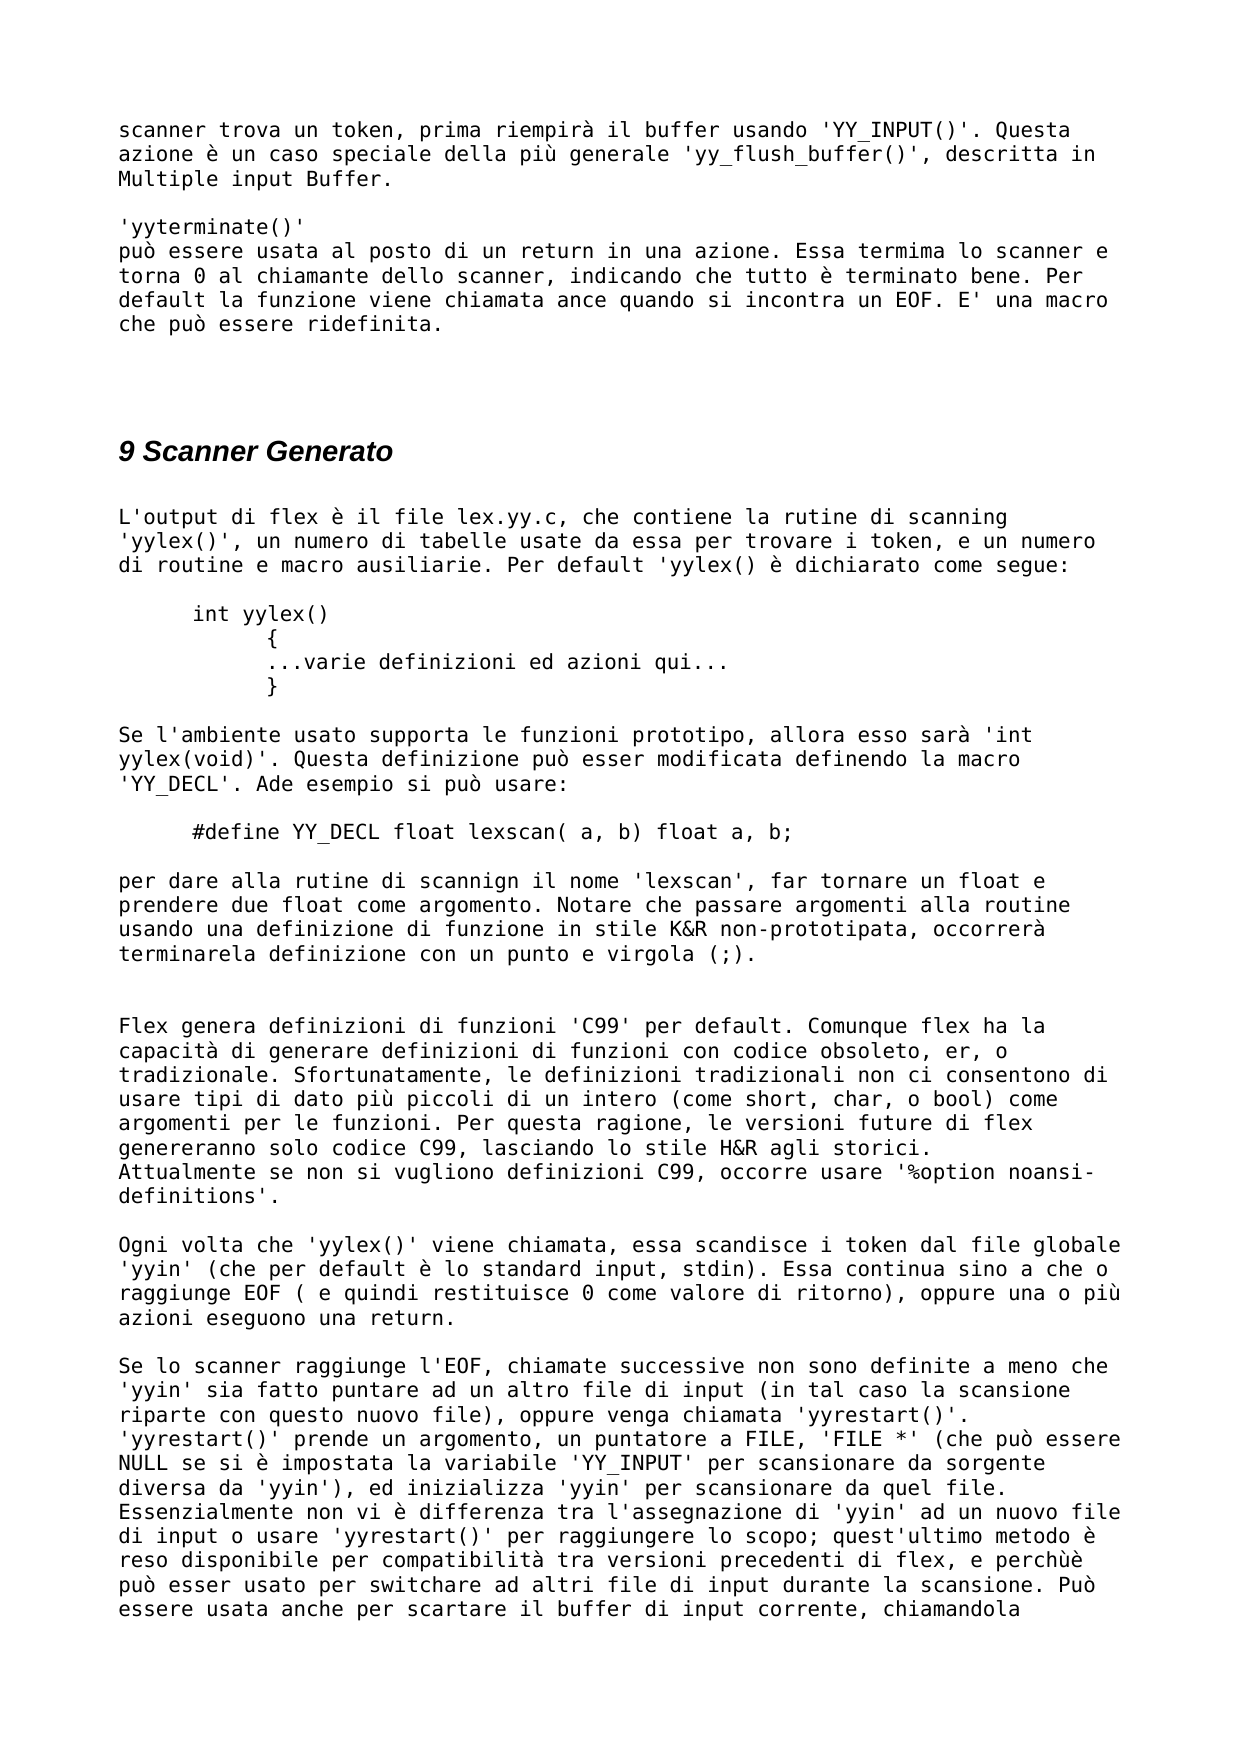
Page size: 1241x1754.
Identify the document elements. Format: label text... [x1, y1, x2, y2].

text Essenzialmente non vi è differenza tra l'assegnazione di 'yyin' ad un nuovo file di input o usare 'yyrestart()' per raggiungere lo scopo; quest'ultimo metodo è reso disponibile per compatibilità tra versioni precedenti di flex, e perchùè può esser usato per switchare ad altri file di input durante la scansione. Può essere usata anche per scartare il buffer di input corrente, chiamandola [118, 1500, 1122, 1621]
text per dare alla rutine di scannign il nome 'lexscan', far tornare un float e prendere due float come argomento. Notare che passare argomenti alla routine usando una definizione di funzione in stile K&R non-prototipata, occorrerà terminarela definizione con un punto e virgola (;). [118, 869, 1122, 966]
text ...varie definizioni ed azioni qui... [118, 650, 1122, 674]
text Se l'ambiente usato supporta le funzioni prototipo, allora esso sarà 'int yylex(void)'. Questa definizione può esser modificata definendo la macro 'YY_DECL'. Ade esempio si può usare: [118, 723, 1122, 796]
text scanner trova un token, prima riempirà il buffer usando 'YY_INPUT()'. Questa azione è un caso speciale della più generale 'yy_flush_buffer()', descritta in Multiple input Buffer. [118, 118, 1122, 191]
text può essere usata al posto di un return in una azione. Essa termima lo scanner e torna 0 al chiamante dello scanner, indicando che tutto è terminato bene. Per default la funzione viene chiamata ance quando si incontra un EOF. E' una macro che può essere ridefinita. [118, 239, 1122, 337]
subtitle 9 Scanner Generato [118, 434, 1122, 468]
text Attualmente se non si vugliono definizioni C99, occorre usare '%option noansi-definitions'. [118, 1160, 1122, 1208]
text Se lo scanner raggiunge l'EOF, chiamate successive non sono definite a meno che 'yyin' sia fatto puntare ad un altro file di input (in tal caso la scansione riparte con questo nuovo file), oppure venga chiamata 'yyrestart()'. [118, 1354, 1122, 1427]
text 'yyterminate()' [118, 215, 1122, 239]
text int yylex() [118, 602, 1122, 626]
text #define YY_DECL float lexscan( a, b) float a, b; [118, 820, 1122, 844]
text } [118, 674, 1122, 699]
text Flex genera definizioni di funzioni 'C99' per default. Comunque flex ha la capacità di generare definizioni di funzioni con codice obsoleto, er, o tradizionale. Sfortunatamente, le definizioni tradizionali non ci consentono di usare tipi di dato più piccoli di un intero (come short, char, o bool) come argomenti per le funzioni. Per questa ragione, le versioni future di flex genereranno solo codice C99, lasciando lo stile H&R agli storici. [118, 1014, 1122, 1160]
text { [118, 626, 1122, 650]
text 'yyrestart()' prende un argomento, un puntatore a FILE, 'FILE *' (che può essere NULL se si è impostata la variabile 'YY_INPUT' per scansionare da sorgente diversa da 'yyin'), ed inizializza 'yyin' per scansionare da quel file. [118, 1427, 1122, 1500]
text L'output di flex è il file lex.yy.c, che contiene la rutine di scanning 'yylex()', un numero di tabelle usate da essa per trovare i token, e un numero di routine e macro ausiliarie. Per default 'yylex() è dichiarato come segue: [118, 505, 1122, 577]
text Ogni volta che 'yylex()' viene chiamata, essa scandisce i token dal file globale 'yyin' (che per default è lo standard input, stdin). Essa continua sino a che o raggiunge EOF ( e quindi restituisce 0 come valore di ritorno), oppure una o più azioni eseguono una return. [118, 1233, 1122, 1330]
